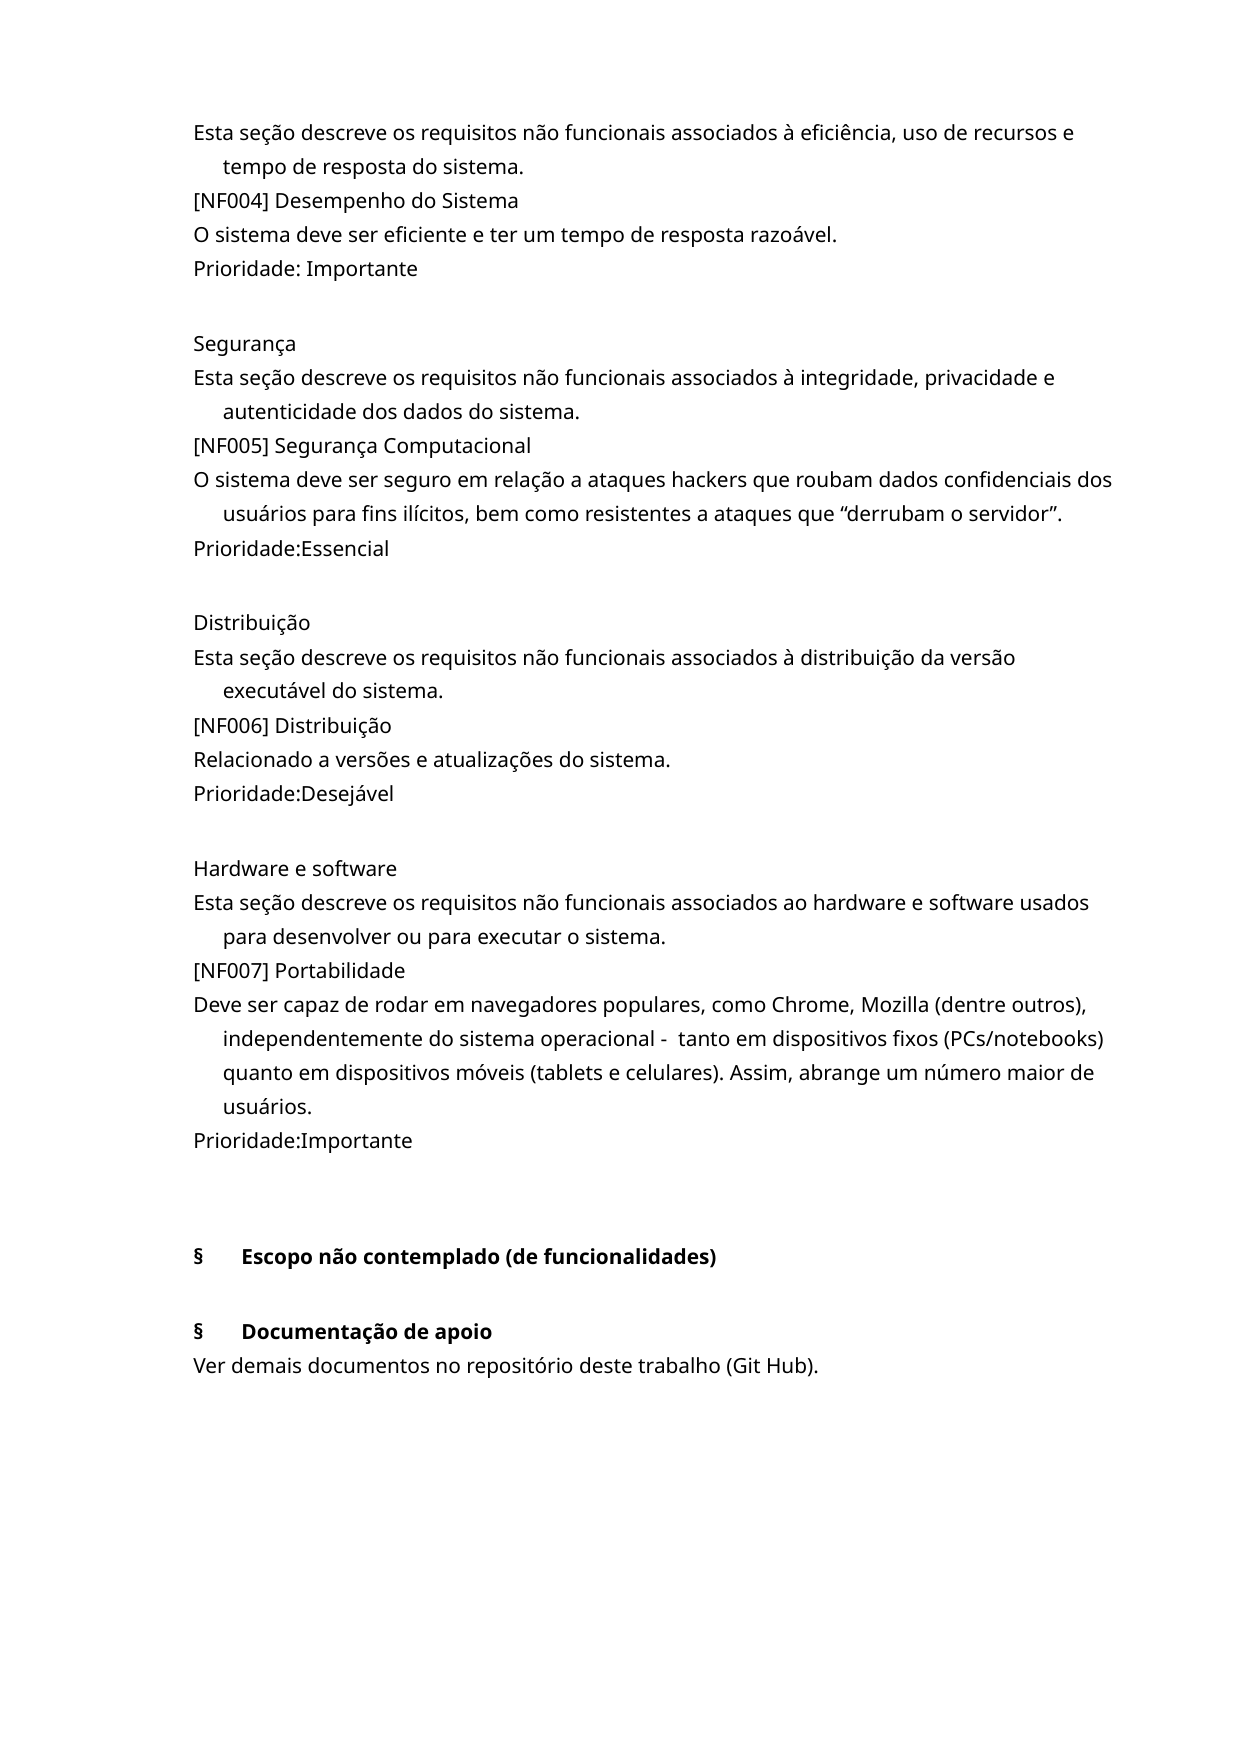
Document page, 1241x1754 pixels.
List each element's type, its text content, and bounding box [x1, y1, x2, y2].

text Hardware e software [193, 854, 1122, 882]
text Esta seção descreve os requisitos não funcionais associados à integridade, privacidade e autenticidade dos dados do sistema. [193, 363, 1122, 426]
text Esta seção descreve os requisitos não funcionais associados à eficiência, uso de recursos e tempo de resposta do sistema. [193, 118, 1122, 181]
text § Documentação de apoio [193, 1317, 1122, 1345]
text Prioridade: Importante [193, 254, 1122, 283]
text § Escopo não contemplado (de funcionalidades) [193, 1242, 1122, 1270]
text Prioridade:Importante [193, 1126, 1122, 1155]
text Relacionado a versões e atualizações do sistema. [193, 745, 1122, 773]
text Ver demais documentos no repositório deste trabalho (Git Hub). [193, 1351, 1122, 1379]
text Deve ser capaz de rodar em navegadores populares, como Chrome, Mozilla (dentre outros), independentemente do sistema operacional - tanto em dispositivos fixos (PCs/notebooks) quanto em dispositivos móveis (tablets e celulares). Assim, abrange um número maior de usuários. [193, 990, 1122, 1121]
text O sistema deve ser seguro em relação a ataques hackers que roubam dados confidenciais dos usuários para fins ilícitos, bem como resistentes a ataques que “derrubam o servidor”. [193, 466, 1122, 528]
text Esta seção descreve os requisitos não funcionais associados ao hardware e software usados para desenvolver ou para executar o sistema. [193, 888, 1122, 950]
text Prioridade:Desejável [193, 779, 1122, 807]
text Distribuição [193, 608, 1122, 637]
text [NF006] Distribuição [193, 711, 1122, 739]
text O sistema deve ser eficiente e ter um tempo de resposta razoável. [193, 220, 1122, 249]
text Segurança [193, 329, 1122, 358]
text [NF004] Desempenho do Sistema [193, 186, 1122, 215]
text Esta seção descreve os requisitos não funcionais associados à distribuição da versão executável do sistema. [193, 643, 1122, 705]
text Prioridade:Essencial [193, 534, 1122, 562]
text [NF007] Portabilidade [193, 956, 1122, 984]
text [NF005] Segurança Computacional [193, 431, 1122, 460]
